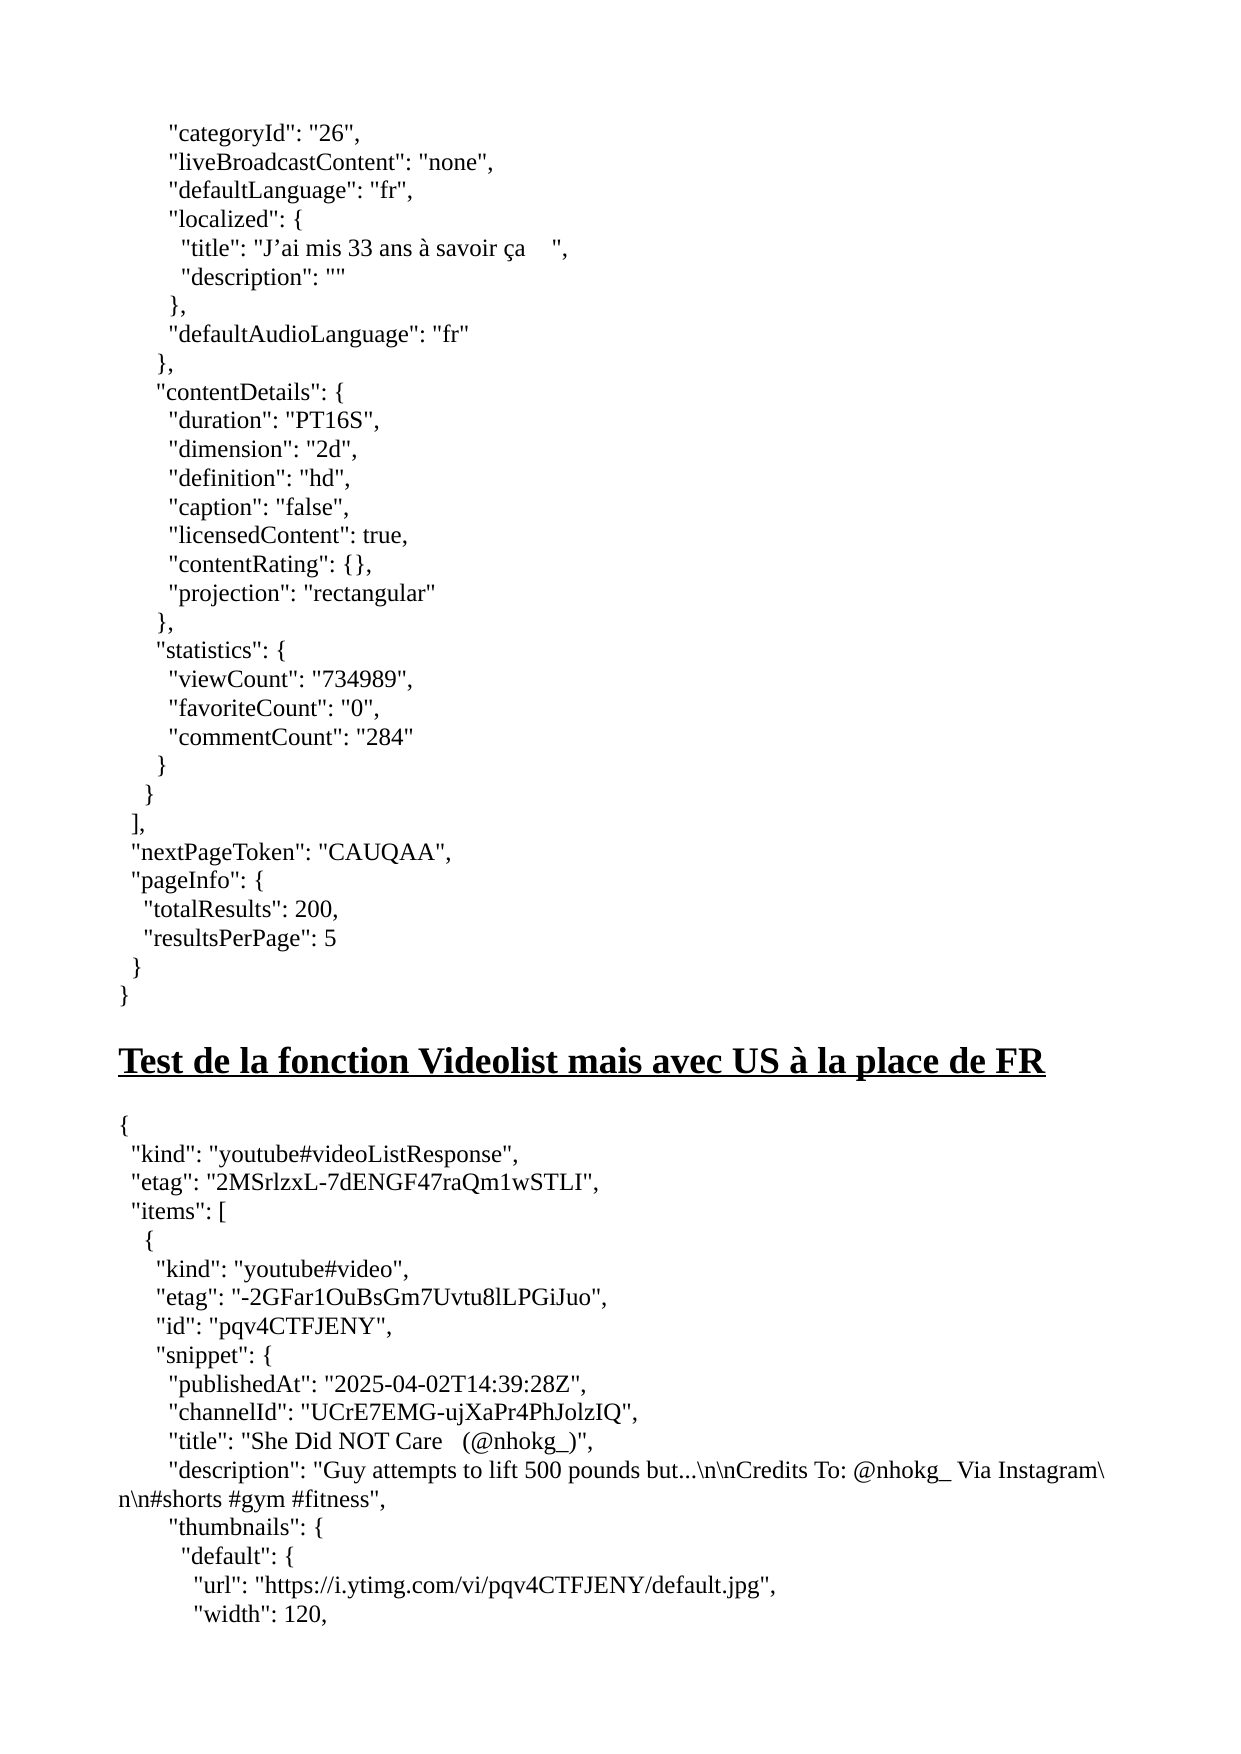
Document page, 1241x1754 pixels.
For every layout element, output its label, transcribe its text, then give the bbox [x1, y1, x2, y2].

text "dimension": "2d", [118, 434, 1122, 463]
text "liveBroadcastContent": "none", [118, 147, 1122, 176]
text "description": "Guy attempts to lift 500 pounds but...\n\nCredits To: @nhokg_ Via Instagram\n\n#shorts #gym #fitness", [118, 1455, 1122, 1512]
text "kind": "youtube#video", [118, 1254, 1122, 1282]
text "contentDetails": { [118, 377, 1122, 406]
text "caption": "false", [118, 492, 1122, 521]
text "items": [ [118, 1196, 1122, 1225]
text "licensedContent": true, [118, 521, 1122, 549]
text "title": "She Did NOT Care💀(@nhokg_)", [118, 1426, 1122, 1455]
text "statistics": { [118, 636, 1122, 664]
text "totalResults": 200, [118, 894, 1122, 923]
text } [118, 751, 1122, 779]
text "categoryId": "26", [118, 118, 1122, 147]
text "duration": "PT16S", [118, 406, 1122, 434]
text "etag": "2MSrlzxL-7dENGF47raQm1wSTLI", [118, 1167, 1122, 1196]
text "contentRating": {}, [118, 549, 1122, 578]
text "resultsPerPage": 5 [118, 923, 1122, 952]
text "width": 120, [118, 1599, 1122, 1627]
text "nextPageToken": "CAUQAA", [118, 837, 1122, 866]
text "viewCount": "734989", [118, 664, 1122, 693]
text "publishedAt": "2025-04-02T14:39:28Z", [118, 1369, 1122, 1397]
text "url": "https://i.ytimg.com/vi/pqv4CTFJENY/default.jpg", [118, 1570, 1122, 1599]
text "localized": { [118, 204, 1122, 233]
text "id": "pqv4CTFJENY", [118, 1311, 1122, 1340]
text "pageInfo": { [118, 866, 1122, 894]
text Test de la fonction Videolist mais avec US à la place de FR [118, 1038, 1122, 1081]
text "etag": "-2GFar1OuBsGm7Uvtu8lLPGiJuo", [118, 1282, 1122, 1311]
text "title": "J’ai mis 33 ans à savoir ça 🧳", [118, 233, 1122, 262]
text { [118, 1110, 1122, 1139]
text } [118, 981, 1122, 1009]
text { [118, 1225, 1122, 1254]
text "defaultAudioLanguage": "fr" [118, 319, 1122, 348]
text "kind": "youtube#videoListResponse", [118, 1139, 1122, 1167]
text "projection": "rectangular" [118, 578, 1122, 607]
text }, [118, 291, 1122, 319]
text "definition": "hd", [118, 463, 1122, 492]
text "thumbnails": { [118, 1512, 1122, 1541]
text } [118, 952, 1122, 981]
text "commentCount": "284" [118, 722, 1122, 751]
text "favoriteCount": "0", [118, 693, 1122, 722]
text ], [118, 808, 1122, 837]
text "defaultLanguage": "fr", [118, 176, 1122, 204]
text "description": "" [118, 262, 1122, 291]
text "channelId": "UCrE7EMG-ujXaPr4PhJolzIQ", [118, 1397, 1122, 1426]
text } [118, 779, 1122, 808]
text "snippet": { [118, 1340, 1122, 1369]
text "default": { [118, 1541, 1122, 1570]
text }, [118, 607, 1122, 636]
text }, [118, 348, 1122, 377]
